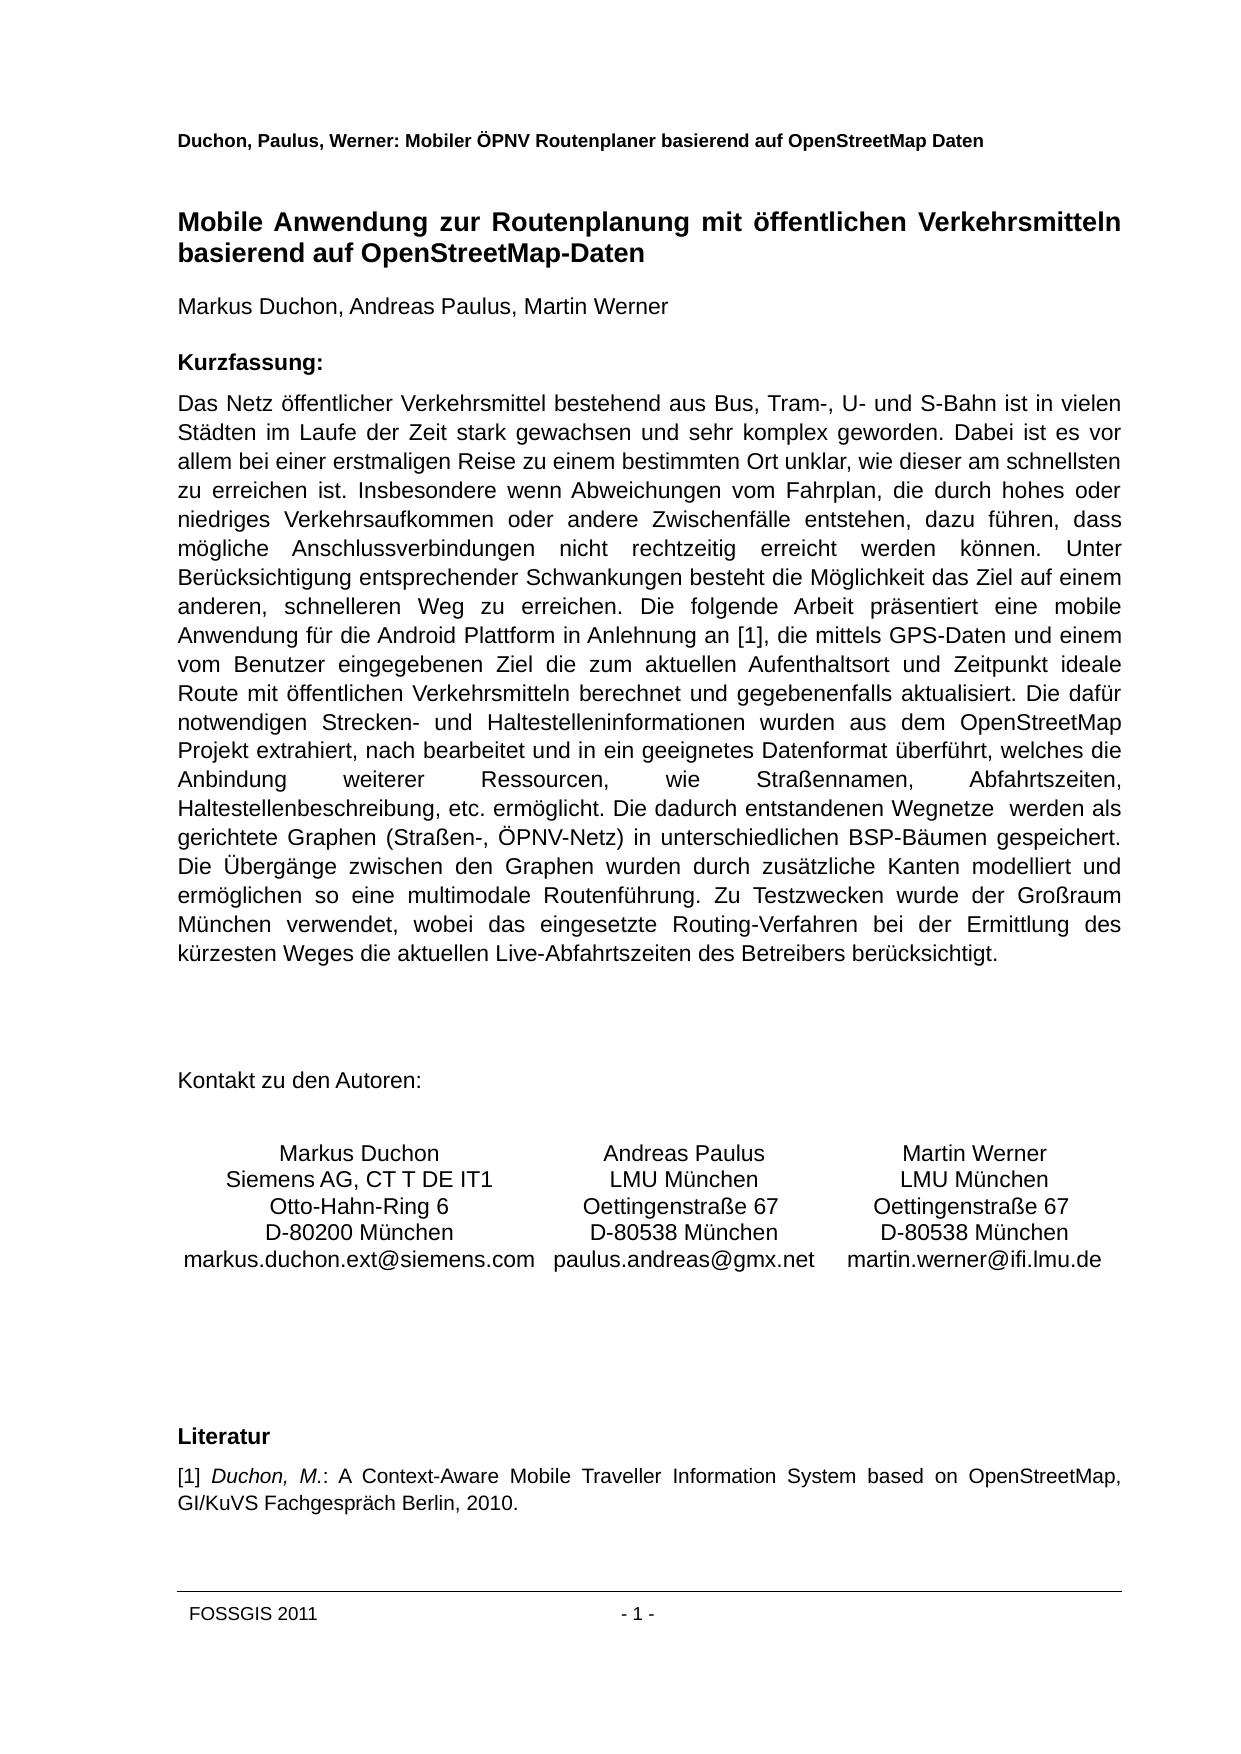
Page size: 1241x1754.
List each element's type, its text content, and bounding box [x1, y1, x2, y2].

subtitle Mobile Anwendung zur Routenplanung mit öffentlichen Verkehrsmitteln basierend auf OpenStreetMap-Daten [177, 206, 1122, 268]
table_header Andreas Paulus LMU München Oettingenstraße 67 D-80538 München paulus.andreas@gmx.net [541, 1123, 827, 1307]
table_header Markus Duchon Siemens AG, CT T DE IT1 Otto-Hahn-Ring 6 D-80200 München markus.duchon.ext@siemens.com [177, 1123, 541, 1307]
text Kontakt zu den Autoren: [177, 1067, 1122, 1093]
text Das Netz öffentlicher Verkehrsmittel bestehend aus Bus, Tram-, U- und S-Bahn ist in vielen Städten im Laufe der Zeit stark gewachsen und sehr komplex geworden. Dabei ist es vor allem bei einer erstmaligen Reise zu einem bestimmten Ort unklar, wie dieser am schnellsten zu erreichen ist. Insbesondere wenn Abweichungen vom Fahrplan, die durch hohes oder niedriges Verkehrsaufkommen oder andere Zwischenfälle entstehen, dazu führen, dass mögliche Anschlussverbindungen nicht rechtzeitig erreicht werden können. Unter Berücksichtigung entsprechender Schwankungen besteht die Möglichkeit das Ziel auf einem anderen, schnelleren Weg zu erreichen. Die folgende Arbeit präsentiert eine mobile Anwendung für die Android Plattform in Anlehnung an [1], die mittels GPS-Daten und einem vom Benutzer eingegebenen Ziel die zum aktuellen Aufenthaltsort und Zeitpunkt ideale Route mit öffentlichen Verkehrsmitteln berechnet und gegebenenfalls aktualisiert. Die dafür notwendigen Strecken- und Haltestelleninformationen wurden aus dem OpenStreetMap Projekt extrahiert, nach bearbeitet und in ein geeignetes Datenformat überführt, welches die Anbindung weiterer Ressourcen, wie Straßennamen, Abfahrtszeiten, Haltestellenbeschreibung, etc. ermöglicht. Die dadurch entstandenen Wegnetze werden als gerichtete Graphen (Straßen-, ÖPNV-Netz) in unterschiedlichen BSP-Bäumen gespeichert. Die Übergänge zwischen den Graphen wurden durch zusätzliche Kanten modelliert und ermöglichen so eine multimodale Routenführung. Zu Testzwecken wurde der Großraum München verwendet, wobei das eingesetzte Routing-Verfahren bei der Ermittlung des kürzesten Weges die aktuellen Live-Abfahrtszeiten des Betreibers berücksichtigt. [177, 390, 1122, 967]
text Kurzfassung: [177, 348, 1122, 375]
text Markus Duchon, Andreas Paulus, Martin Werner [177, 293, 1122, 319]
text Literatur [177, 1423, 1122, 1449]
text [1] Duchon, M.: A Context-Aware Mobile Traveller Information System based on OpenStreetMap, GI/KuVS Fachgespräch Berlin, 2010. [177, 1464, 1122, 1515]
table_header Martin Werner LMU München Oettingenstraße 67 D-80538 München martin.werner@ifi.lmu.de [827, 1123, 1122, 1307]
